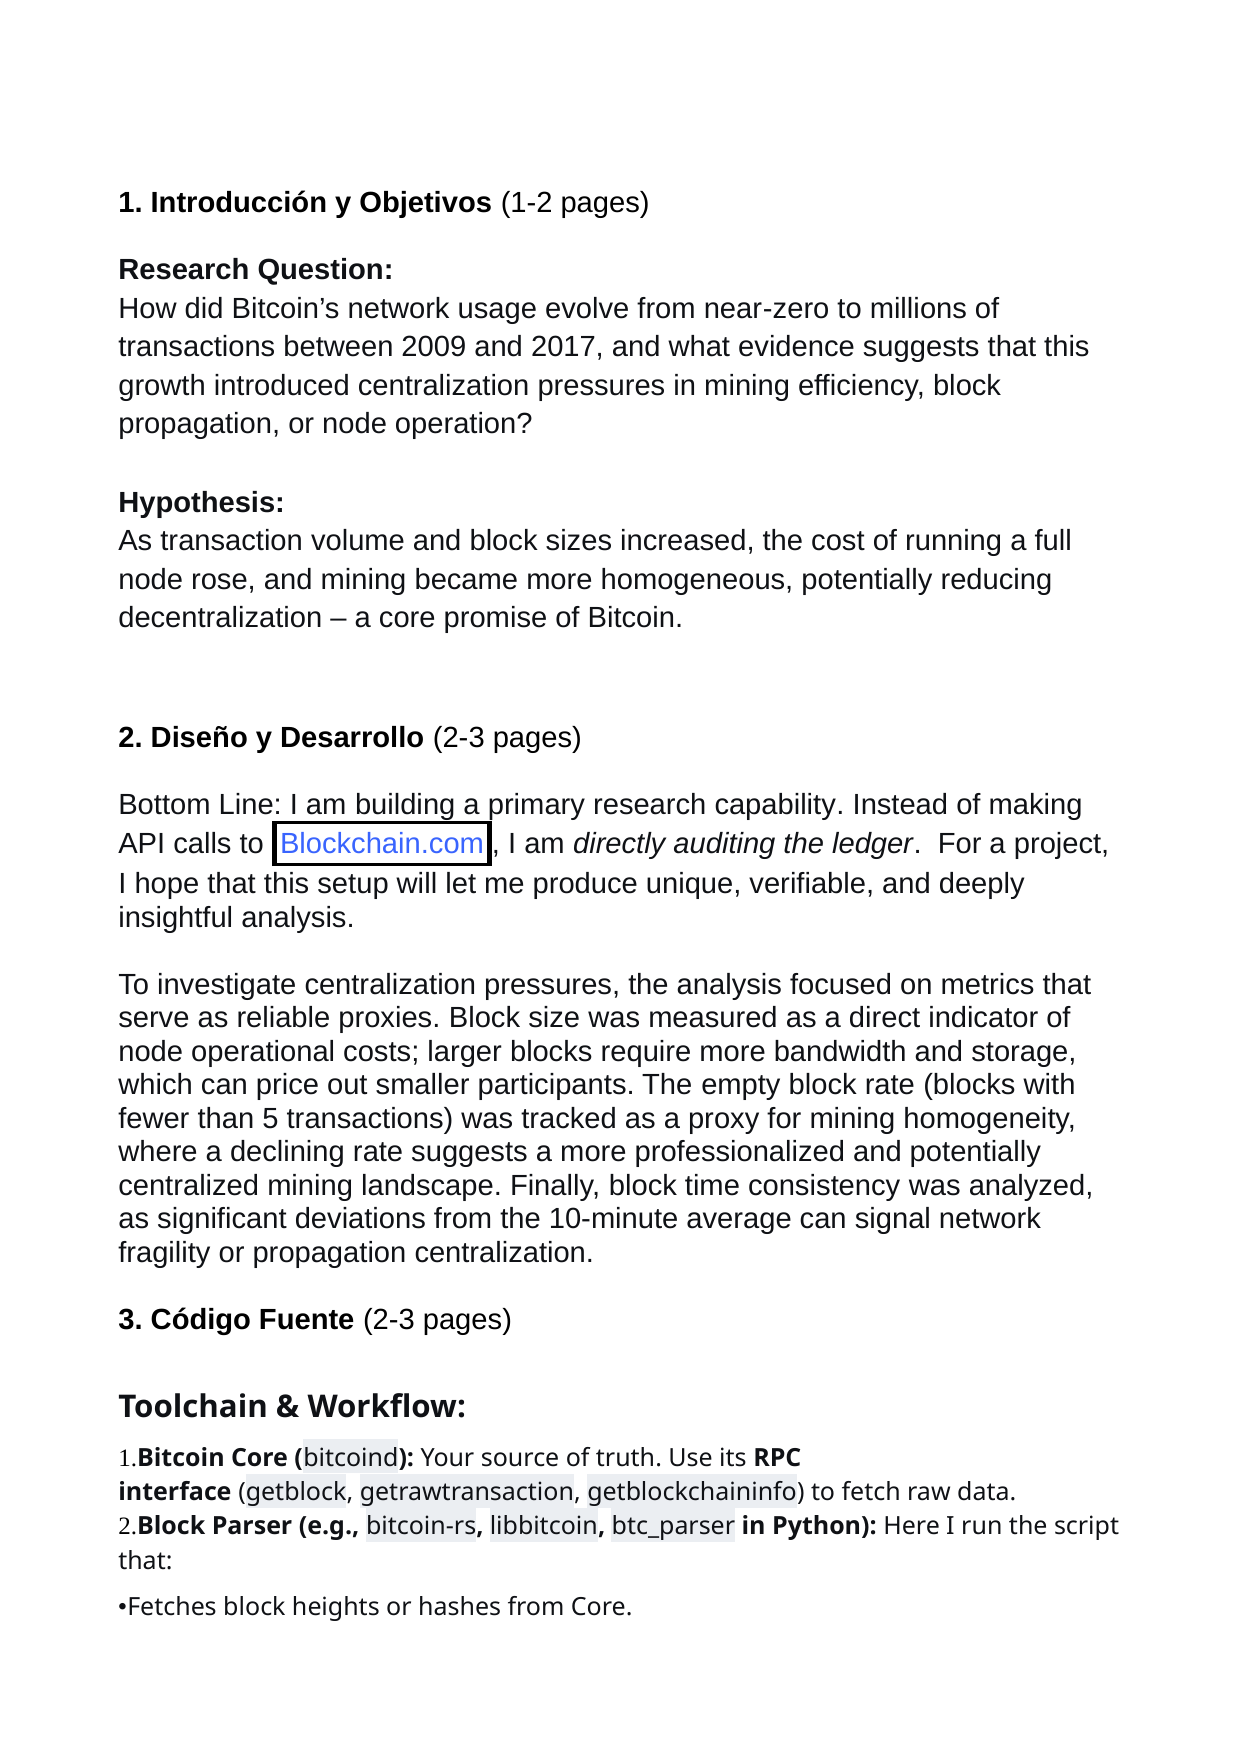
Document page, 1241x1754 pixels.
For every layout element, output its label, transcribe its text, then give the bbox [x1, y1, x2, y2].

list Fetches block heights or hashes from Core. [118, 1589, 1122, 1623]
list Bitcoin Core (bitcoind): Your source of truth. Use its RPC interface (getblock, getrawtransaction, getblockchaininfo) to fetch raw data. [118, 1439, 1122, 1508]
text To investigate centralization pressures, the analysis focused on metrics that serve as reliable proxies. Block size was measured as a direct indicator of node operational costs; larger blocks require more bandwidth and storage, which can price out smaller participants. The empty block rate (blocks with fewer than 5 transactions) was tracked as a proxy for mining homogeneity, where a declining rate suggests a more professionalized and potentially centralized mining landscape. Finally, block time consistency was analyzed, as significant deviations from the 10-minute average can signal network fragility or propagation centralization. [118, 967, 1122, 1269]
list Block Parser (e.g., bitcoin-rs, libbitcoin, btc_parser in Python): Here I run the script that: [118, 1508, 1122, 1576]
subtitle Toolchain & Workflow: [118, 1384, 1122, 1426]
text Bottom Line: I am building a primary research capability. Instead of making API calls to Blockchain.com, I am directly auditing the ledger. For a project, I hope that this setup will let me produce unique, verifiable, and deeply insightful analysis. [118, 787, 1122, 933]
text 1. Introducción y Objetivos (1-2 pages) [118, 185, 1122, 219]
text 2. Diseño y Desarrollo (2-3 pages) [118, 720, 1122, 753]
text 3. Código Fuente (2-3 pages) [118, 1302, 1122, 1336]
text Hypothesis: As transaction volume and block sizes increased, the cost of running a full node rose, and mining became more homogeneous, potentially reducing decentralization – a core promise of Bitcoin. [118, 484, 1122, 634]
text Research Question: How did Bitcoin’s network usage evolve from near‑zero to millions of transactions between 2009 and 2017, and what evidence suggests that this growth introduced centralization pressures in mining efficiency, block propagation, or node operation? [118, 252, 1122, 440]
